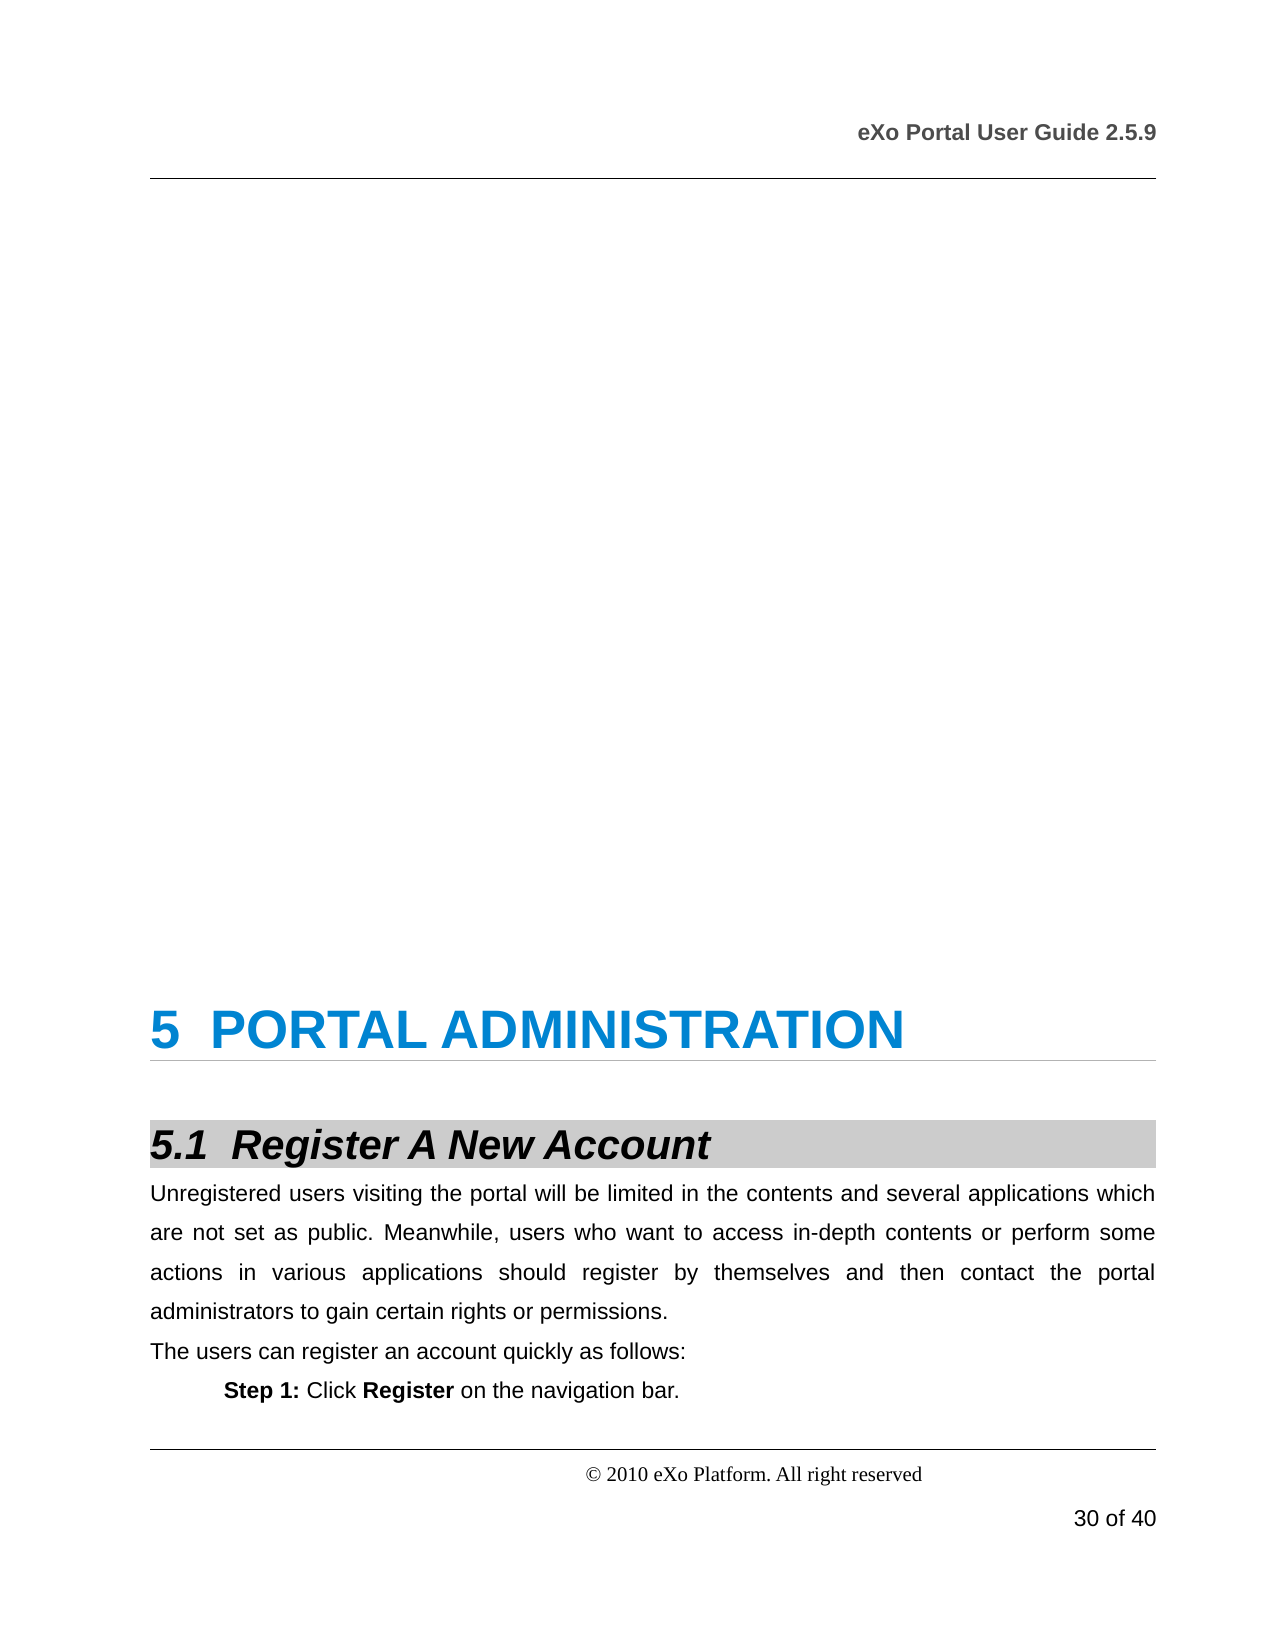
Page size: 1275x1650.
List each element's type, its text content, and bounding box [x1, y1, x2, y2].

subtitle Register A New Account [150, 1120, 1156, 1168]
list Step 1: Click Register on the navigation bar. [223, 1377, 1156, 1404]
subtitle Portal Administration [150, 998, 1156, 1060]
text The users can register an account quickly as follows: [150, 1338, 1156, 1364]
text Unregistered users visiting the portal will be limited in the contents and several applications which are not set as public. Meanwhile, users who want to access in-depth contents or perform some actions in various applications should register by themselves and then contact the portal administrators to gain certain rights or permissions. [150, 1180, 1156, 1325]
